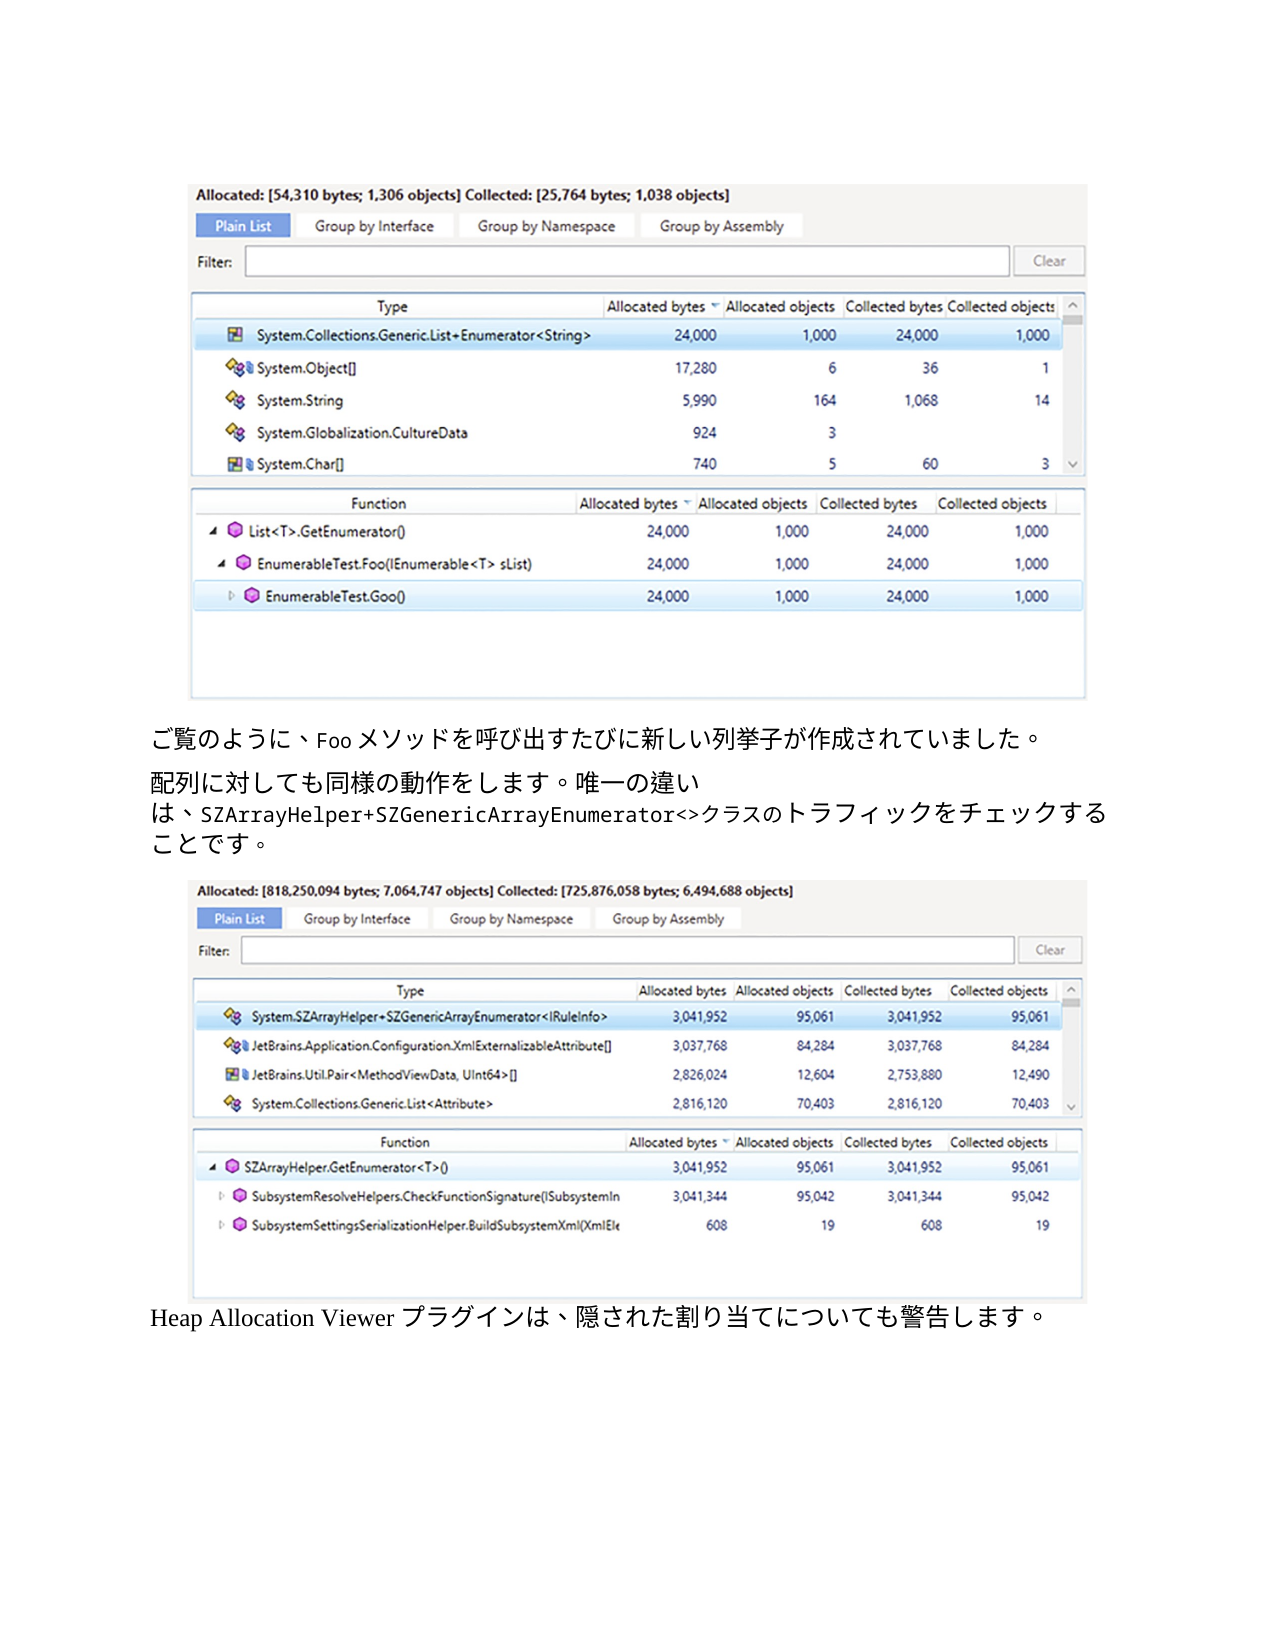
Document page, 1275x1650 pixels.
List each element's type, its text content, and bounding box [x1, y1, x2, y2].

picture [187, 184, 1088, 701]
text Heap Allocation Viewer プラグインは、隠された割り当てについても警告します。 [150, 898, 1137, 1332]
text 配列に対しても同様の動作をします。唯一の違いは、SZArrayHelper+SZGenericArrayEnumerator<>クラスのトラフィックをチェックすることです。 [150, 769, 1127, 859]
text ご覧のように、Fooメソッドを呼び出すたびに新しい列挙子が作成されていました。 [150, 726, 1137, 755]
picture [187, 880, 1088, 1304]
